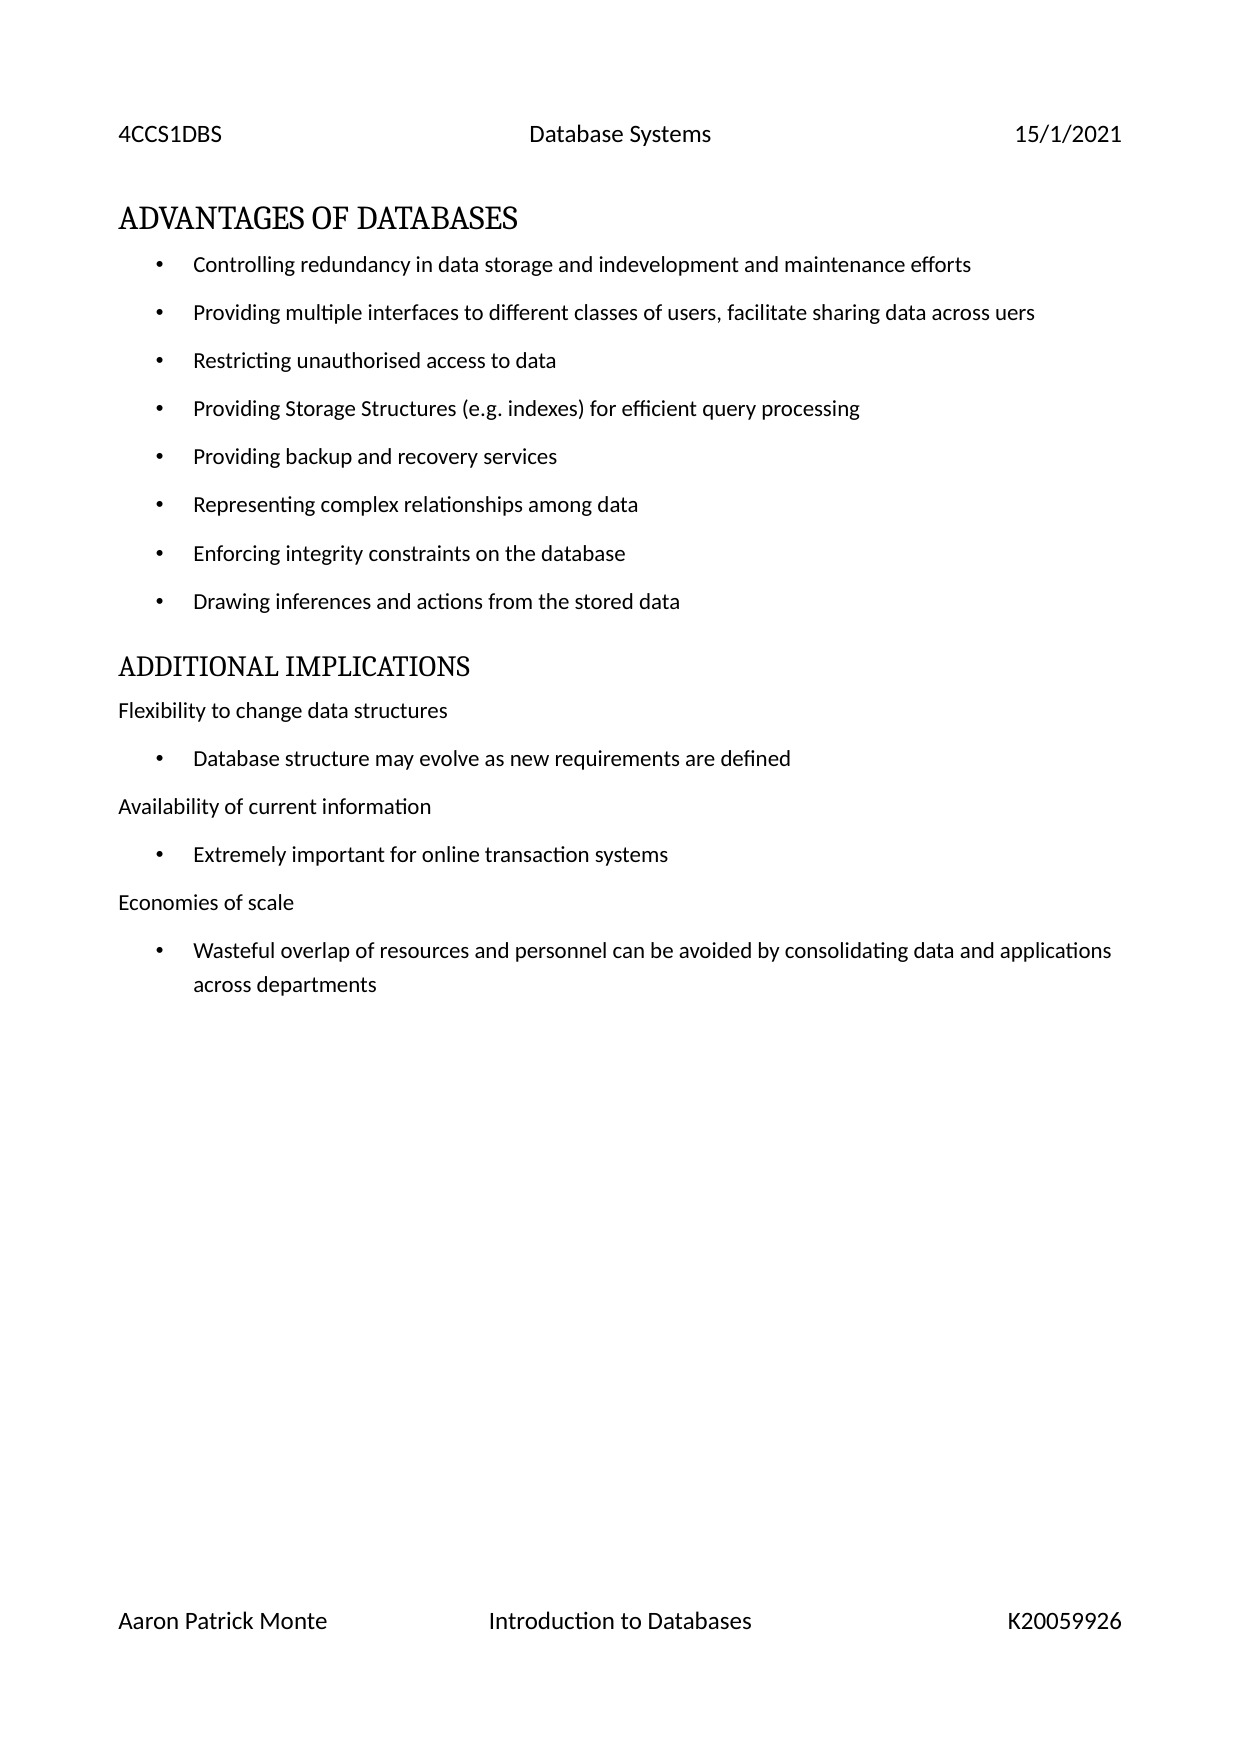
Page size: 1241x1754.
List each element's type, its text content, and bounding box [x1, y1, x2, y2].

list Providing multiple interfaces to different classes of users, facilitate sharing data across uers [156, 298, 1122, 326]
list Restricting unauthorised access to data [156, 346, 1122, 374]
list Database structure may evolve as new requirements are defined [156, 744, 1122, 772]
text Availability of current information [118, 792, 1122, 820]
subtitle Advantages of databases [118, 199, 1122, 237]
list Providing Storage Structures (e.g. indexes) for efficient query processing [156, 394, 1122, 422]
text Flexibility to change data structures [118, 696, 1122, 724]
list Wasteful overlap of resources and personnel can be avoided by consolidating data and applications across departments [156, 936, 1122, 998]
list Extremely important for online transaction systems [156, 840, 1122, 868]
list Drawing inferences and actions from the stored data [156, 587, 1122, 615]
list Representing complex relationships among data [156, 491, 1122, 519]
list Controlling redundancy in data storage and indevelopment and maintenance efforts [156, 250, 1122, 278]
list Enforcing integrity constraints on the database [156, 539, 1122, 567]
list Providing backup and recovery services [156, 442, 1122, 471]
subtitle Additional implications [118, 649, 1122, 683]
text Economies of scale [118, 888, 1122, 916]
